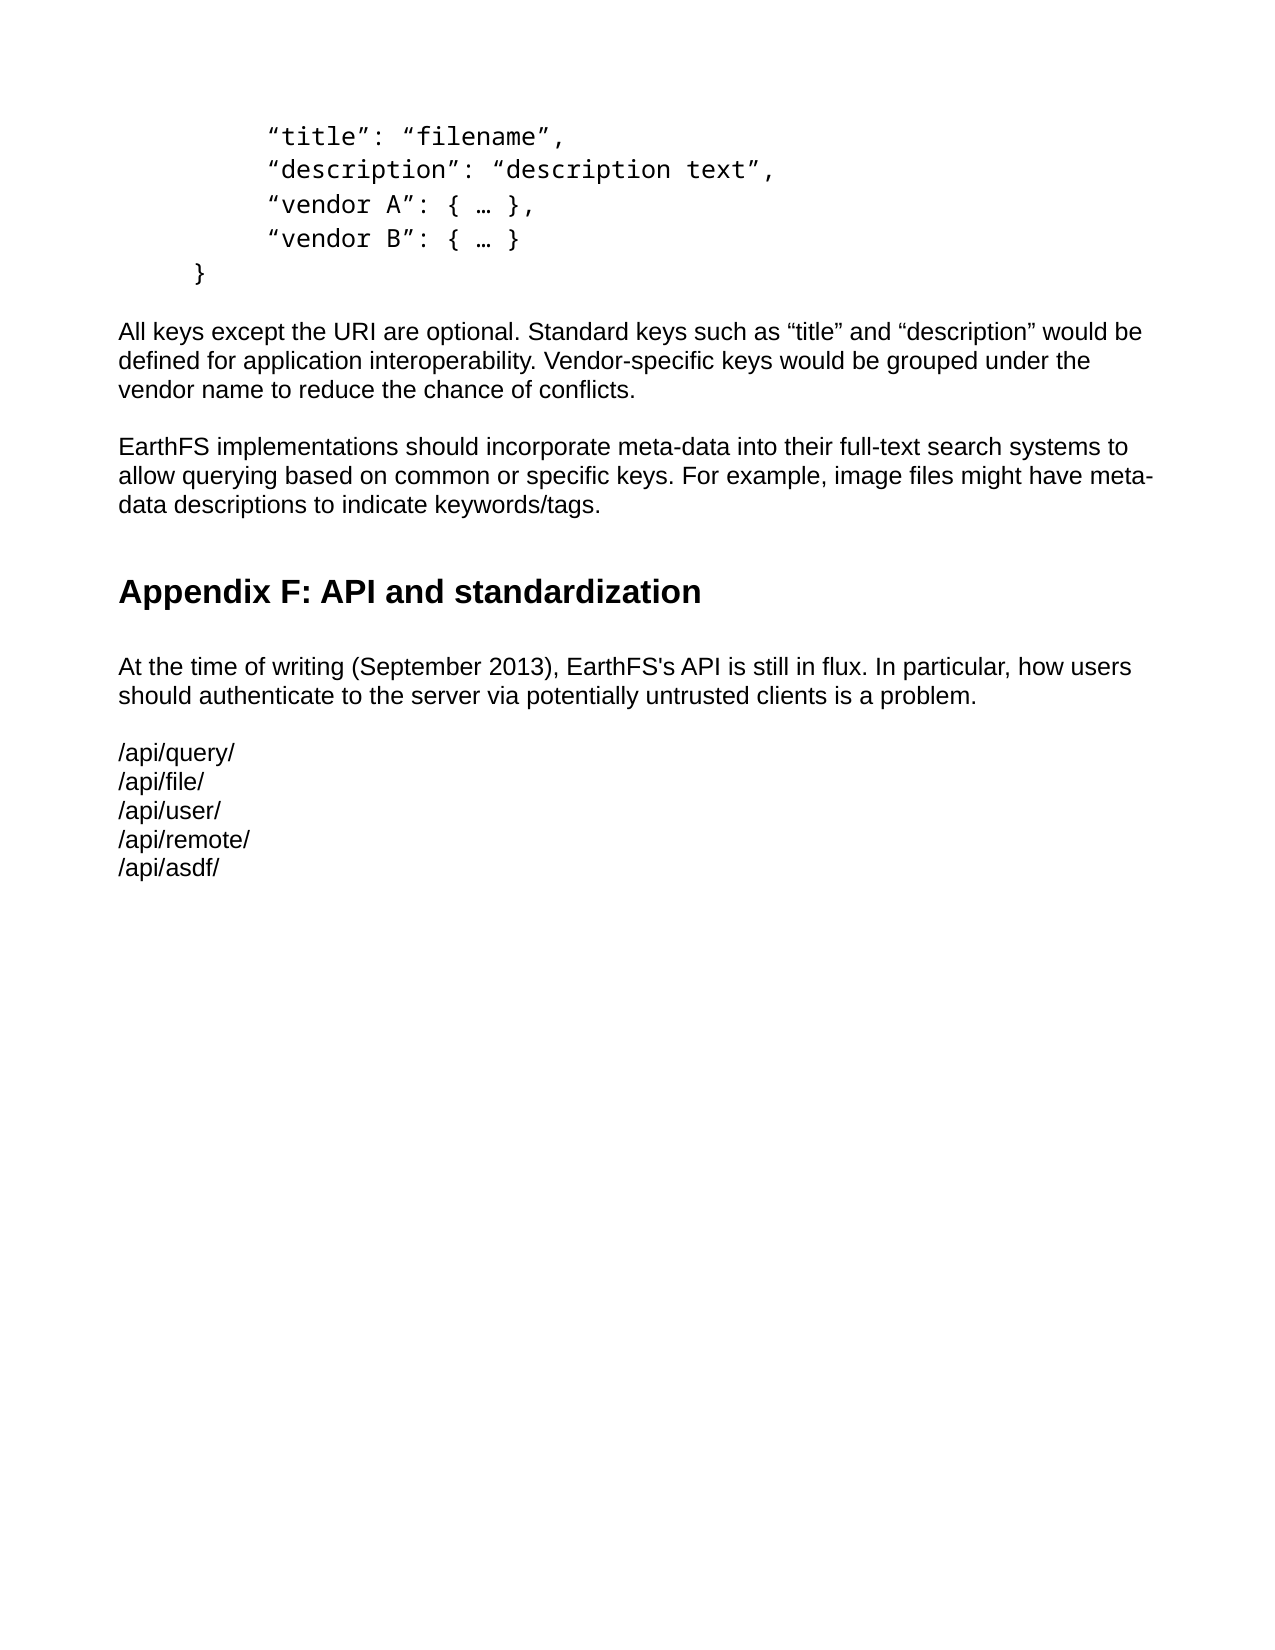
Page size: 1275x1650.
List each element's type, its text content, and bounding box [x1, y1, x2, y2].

text /api/user/ [118, 796, 1157, 824]
text “description”: “description text”, [192, 152, 1157, 186]
text “title”: “filename”, [192, 118, 1157, 152]
text EarthFS implementations should incorporate meta-data into their full-text search systems to allow querying based on common or specific keys. For example, image files might have meta-data descriptions to indicate keywords/tags. [118, 432, 1157, 518]
text /api/remote/ [118, 824, 1157, 853]
text /api/file/ [118, 767, 1157, 796]
text “vendor A”: { … }, [192, 186, 1157, 220]
subtitle Appendix F: API and standardization [118, 572, 1157, 611]
text “vendor B”: { … } [192, 220, 1157, 254]
text All keys except the URI are optional. Standard keys such as “title” and “description” would be defined for application interoperability. Vendor-specific keys would be grouped under the vendor name to reduce the chance of conflicts. [118, 317, 1157, 403]
text } [192, 254, 1157, 288]
text /api/asdf/ [118, 853, 1157, 882]
text /api/query/ [118, 738, 1157, 767]
text At the time of writing (September 2013), EarthFS's API is still in flux. In particular, how users should authenticate to the server via potentially untrusted clients is a problem. [118, 652, 1157, 709]
